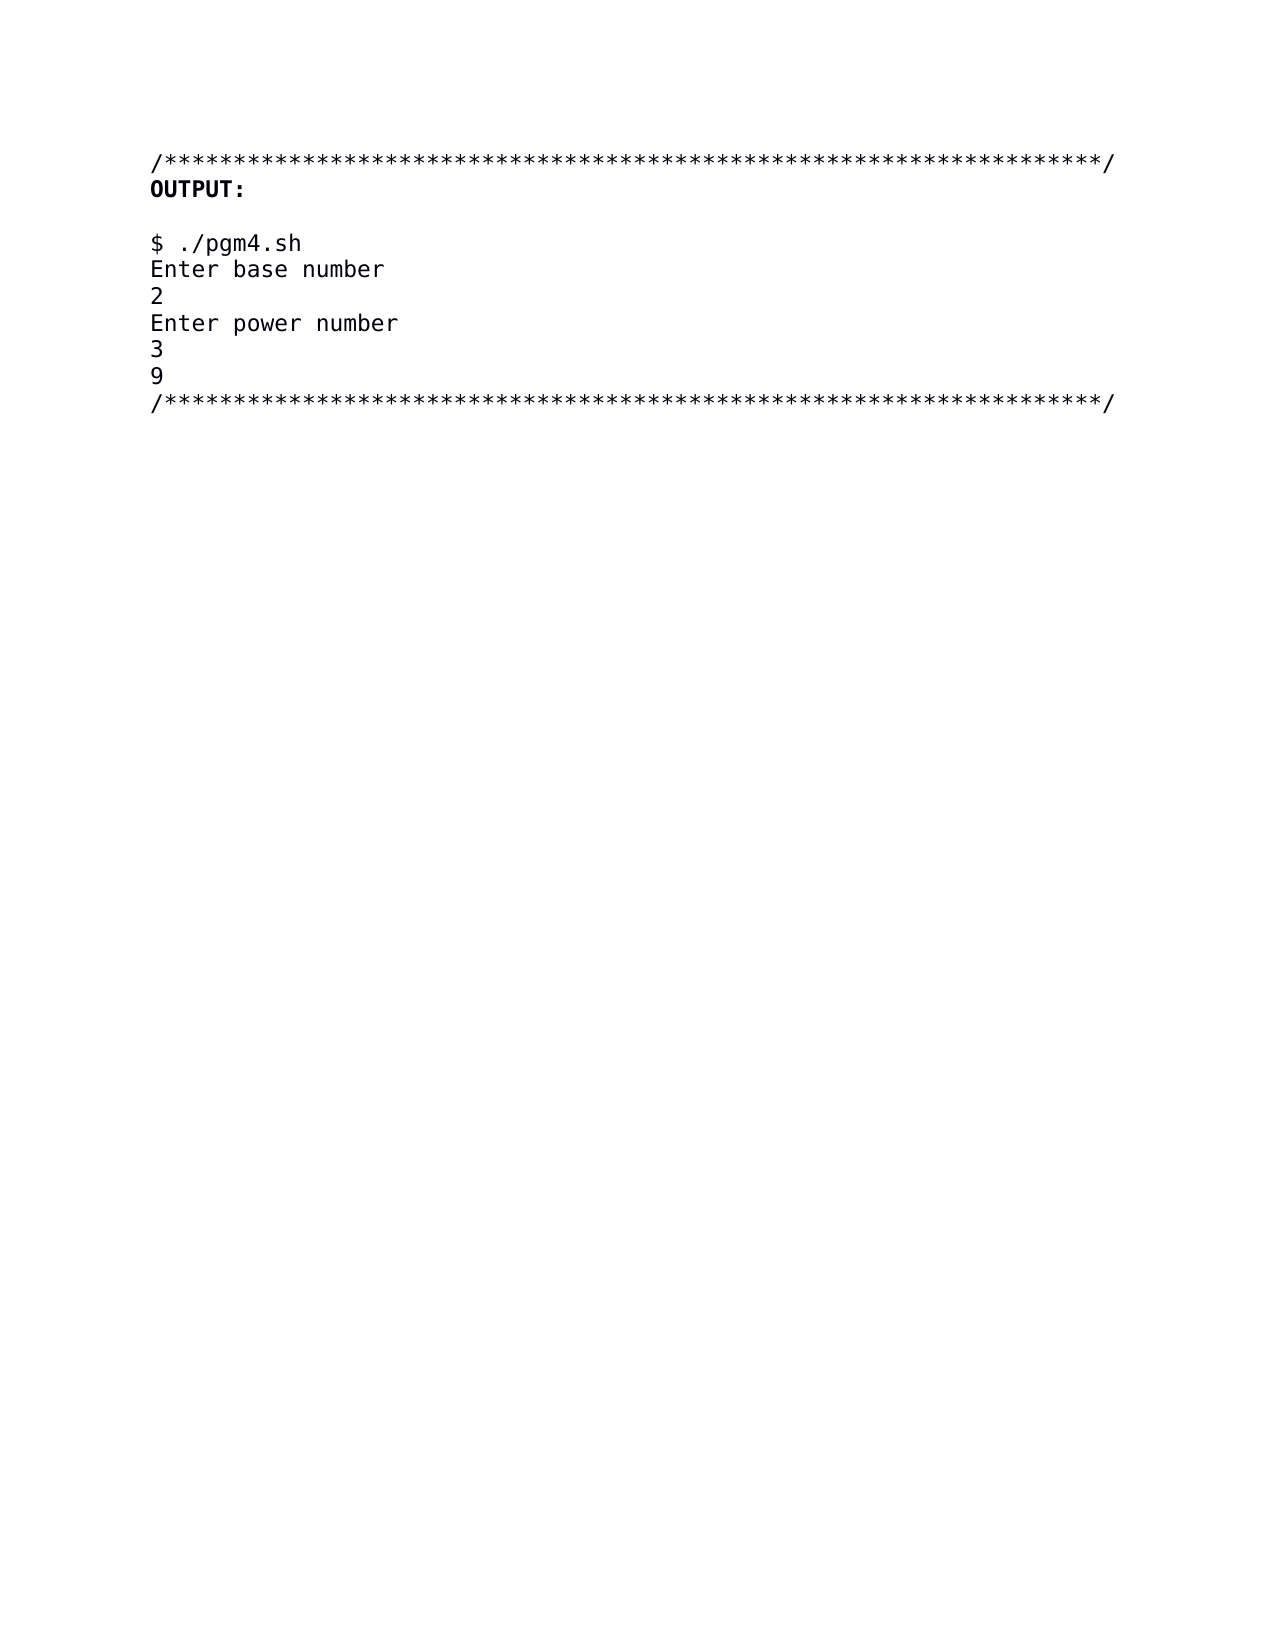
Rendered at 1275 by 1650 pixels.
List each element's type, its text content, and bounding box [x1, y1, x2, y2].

text 2 [150, 283, 1125, 310]
text Enter power number [150, 310, 1125, 337]
text 3 [150, 337, 1125, 363]
text Enter base number [150, 257, 1125, 283]
text $ ./pgm4.sh [150, 230, 1125, 257]
text 9 [150, 363, 1125, 390]
text /********************************************************************/ [150, 390, 1125, 417]
text OUTPUT: [150, 177, 1125, 203]
text /********************************************************************/ [150, 150, 1125, 177]
